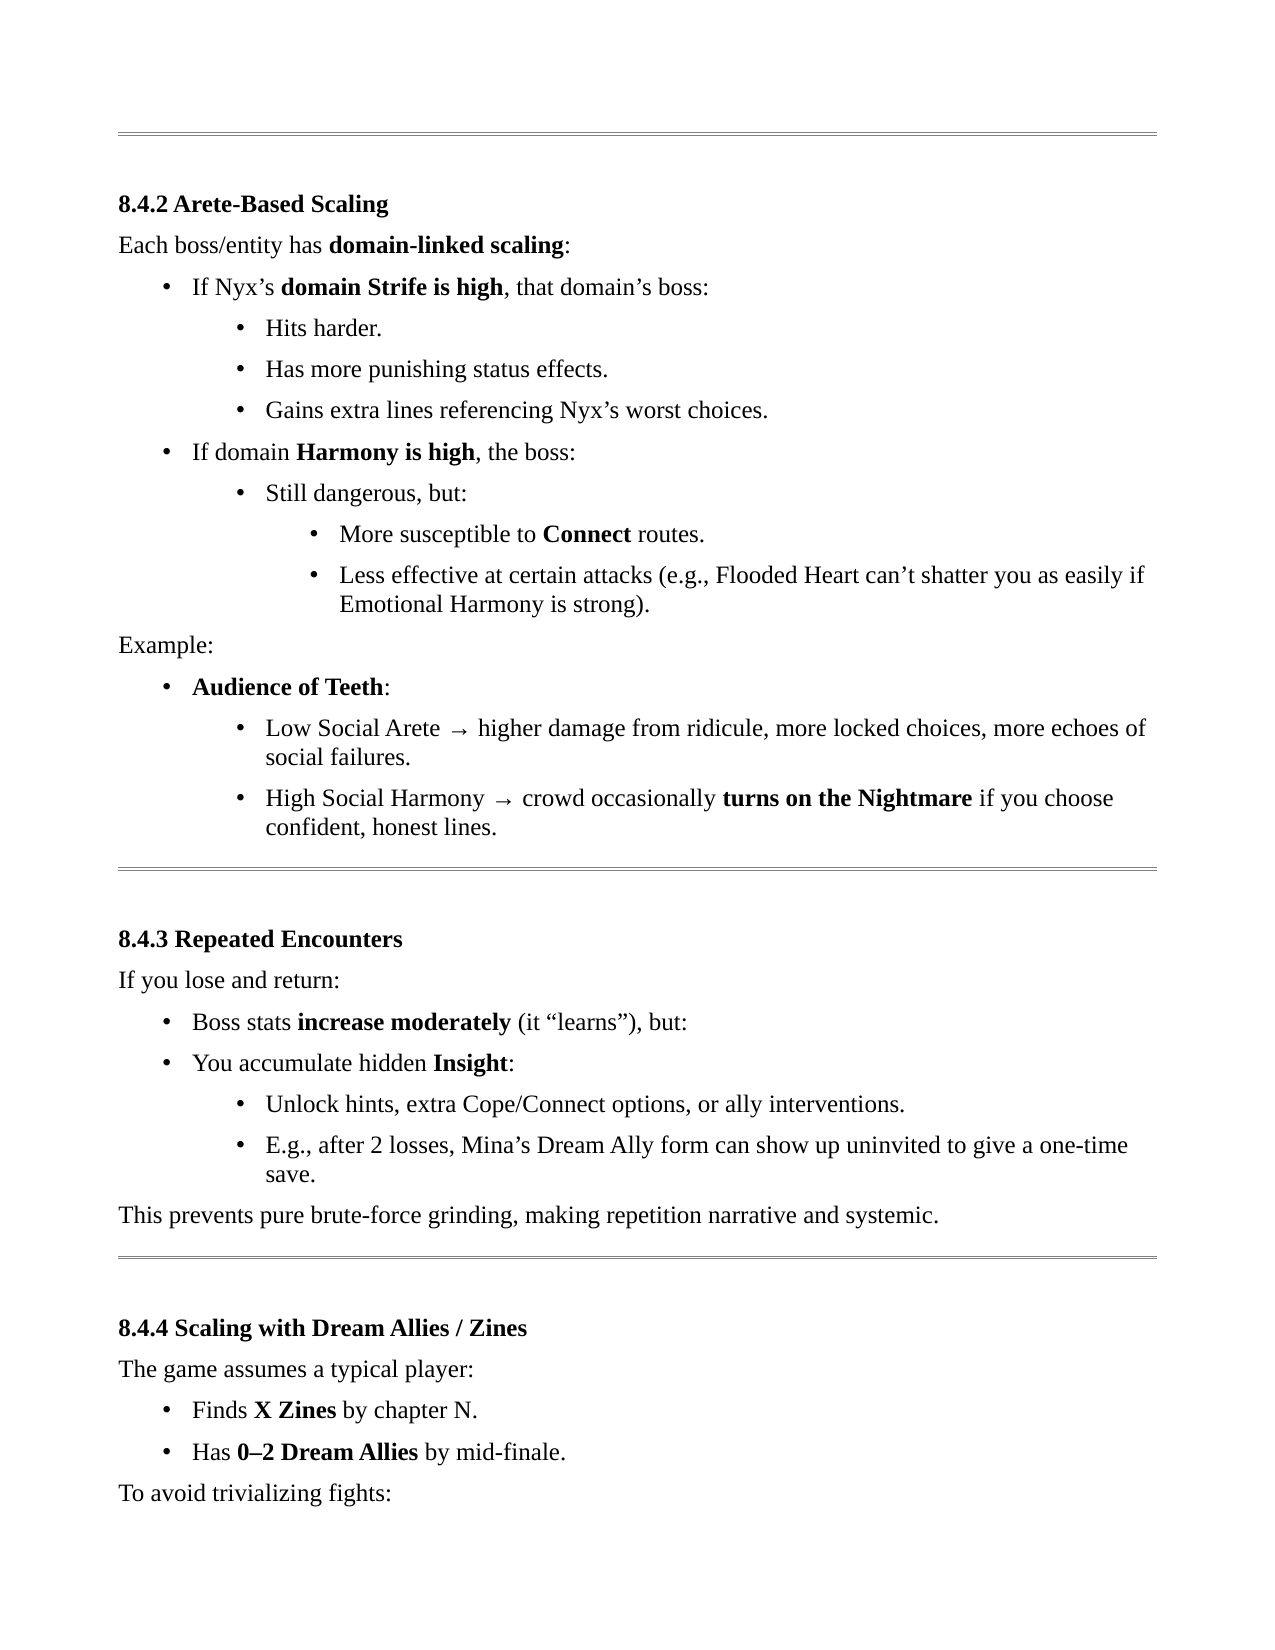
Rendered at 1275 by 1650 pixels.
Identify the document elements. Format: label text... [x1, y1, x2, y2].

list Audience of Teeth: [162, 672, 1157, 701]
text Each boss/entity has domain-linked scaling: [118, 231, 1157, 259]
text If you lose and return: [118, 965, 1157, 994]
list If domain Harmony is high, the boss: [162, 437, 1157, 466]
list Has 0–2 Dream Allies by mid-finale. [162, 1437, 1157, 1465]
list Hits harder. [236, 313, 1157, 342]
list Low Social Arete → higher damage from ridicule, more locked choices, more echoes of social failures. [236, 713, 1157, 771]
list Finds X Zines by chapter N. [162, 1395, 1157, 1424]
text Example: [118, 631, 1157, 659]
list If Nyx’s domain Strife is high, that domain’s boss: [162, 272, 1157, 301]
list Still dangerous, but: [236, 478, 1157, 507]
list You accumulate hidden Insight: [162, 1048, 1157, 1077]
subtitle 8.4.2 Arete-Based Scaling [118, 189, 1157, 218]
list Less effective at certain attacks (e.g., Flooded Heart can’t shatter you as easily if Emotional Harmony is strong). [309, 561, 1157, 618]
list Has more punishing status effects. [236, 354, 1157, 383]
list Unlock hints, extra Cope/Connect options, or ally interventions. [236, 1089, 1157, 1118]
list More susceptible to Connect routes. [309, 519, 1157, 548]
list Boss stats increase moderately (it “learns”), but: [162, 1007, 1157, 1035]
subtitle 8.4.4 Scaling with Dream Allies / Zines [118, 1313, 1157, 1342]
text To avoid trivializing fights: [118, 1478, 1157, 1507]
list High Social Harmony → crowd occasionally turns on the Nightmare if you choose confident, honest lines. [236, 783, 1157, 841]
list Gains extra lines referencing Nyx’s worst choices. [236, 396, 1157, 424]
text This prevents pure brute-force grinding, making repetition narrative and systemic. [118, 1200, 1157, 1229]
subtitle 8.4.3 Repeated Encounters [118, 924, 1157, 953]
text The game assumes a typical player: [118, 1354, 1157, 1383]
list E.g., after 2 losses, Mina’s Dream Ally form can show up uninvited to give a one-time save. [236, 1130, 1157, 1188]
